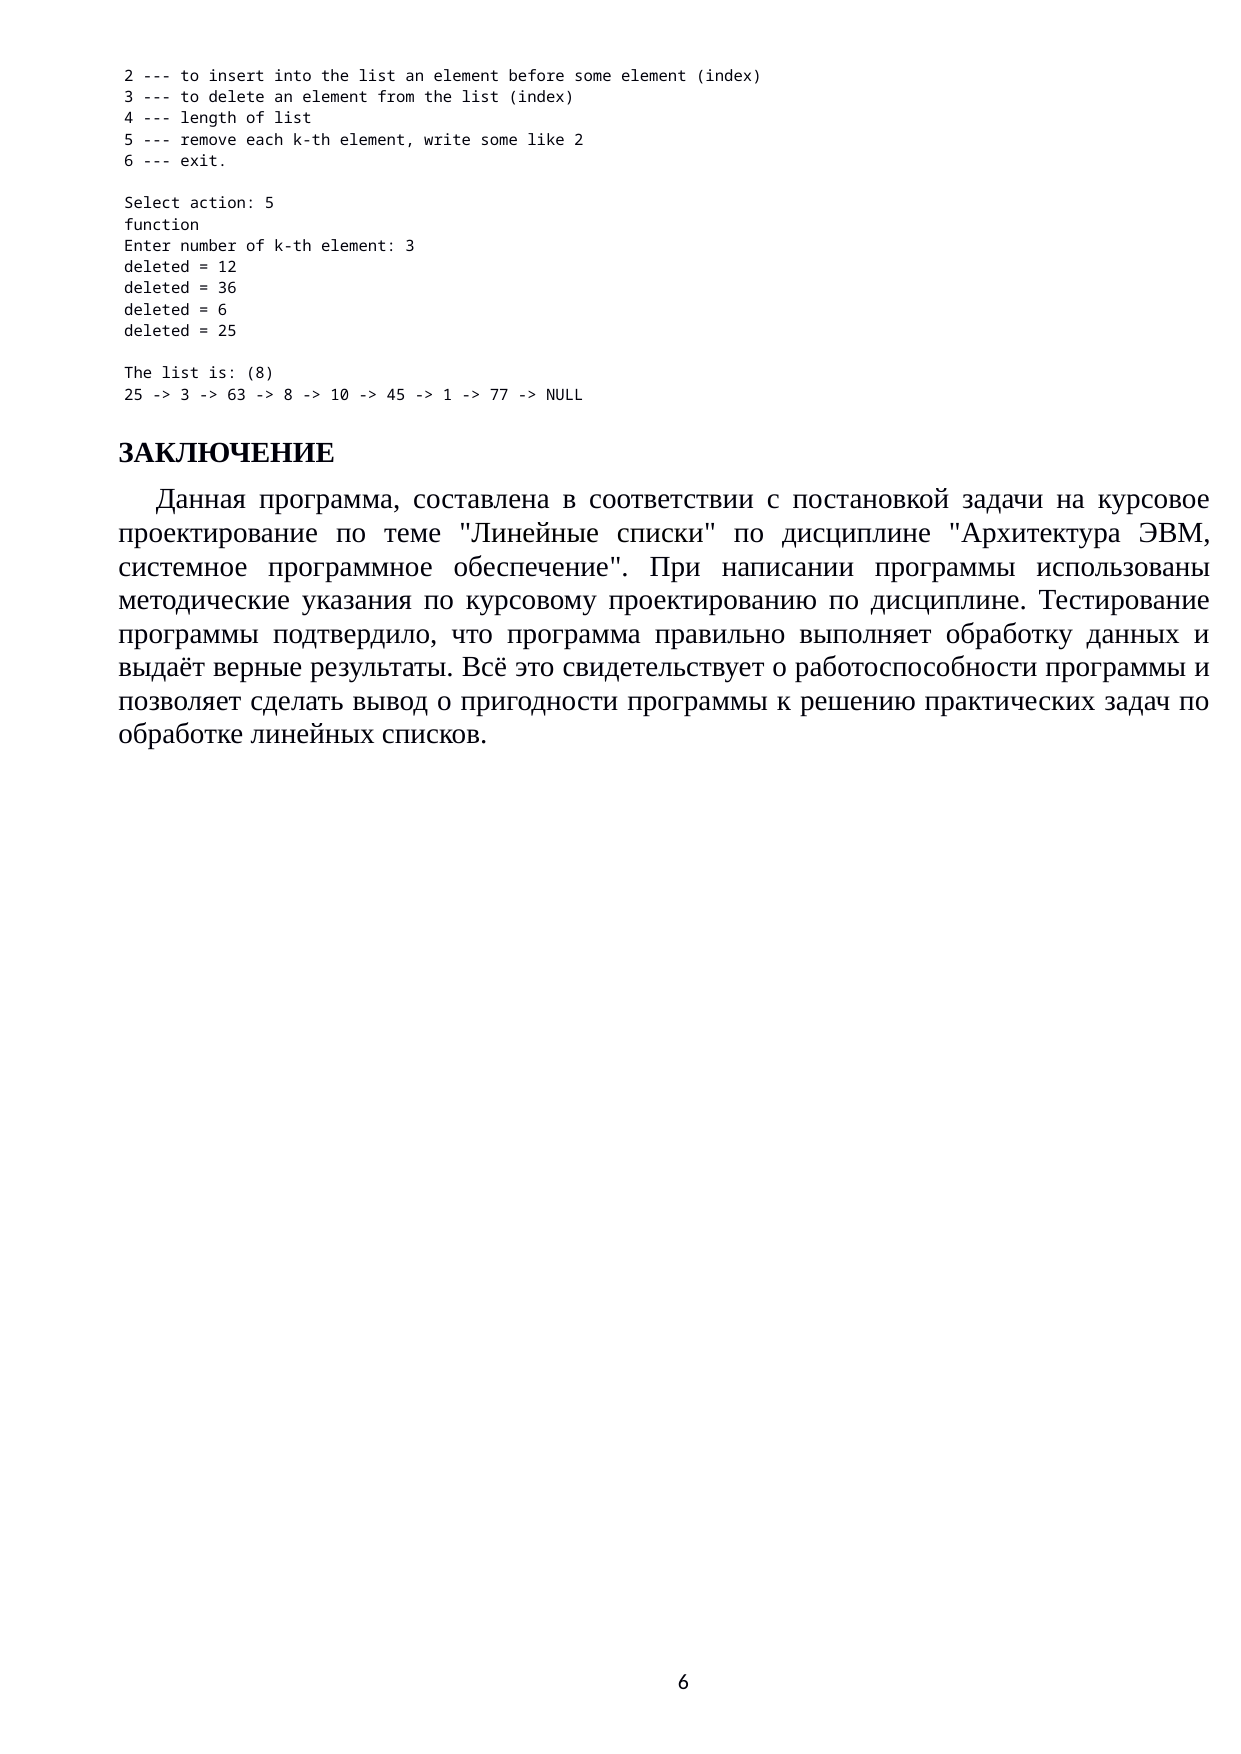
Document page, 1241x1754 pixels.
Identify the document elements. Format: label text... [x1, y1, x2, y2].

text Данная программа, составлена в соответствии с постановкой задачи на курсовое проектирование по теме "Линейные списки" по дисциплине "Архитектура ЭВМ, системное программное обеспечение". При написании программы использованы методические указания по курсовому проектированию по дисциплине. Тестирование программы подтвердило, что программа правильно выполняет обработку данных и выдаёт верные результаты. Всё это свидетельствует о работоспособности программы и позволяет сделать вывод о пригодности программы к решению практических задач по обработке линейных списков. [118, 482, 1211, 750]
subtitle Заключение [118, 436, 1211, 469]
table_cell 2 --- to insert into the list an element before some element (index) 3 --- to delete an element from the list (index) 4 --- length of list 5 --- remove each k-th element, write some like 2 6 --- exit. Select action: 5 function Enter number of k-th element: 3 deleted = 12 deleted = 36 deleted = 6 deleted = 25 The list is: (8) 25 -> 3 -> 63 -> 8 -> 10 -> 45 -> 1 -> 77 -> NULL [118, 59, 1211, 411]
